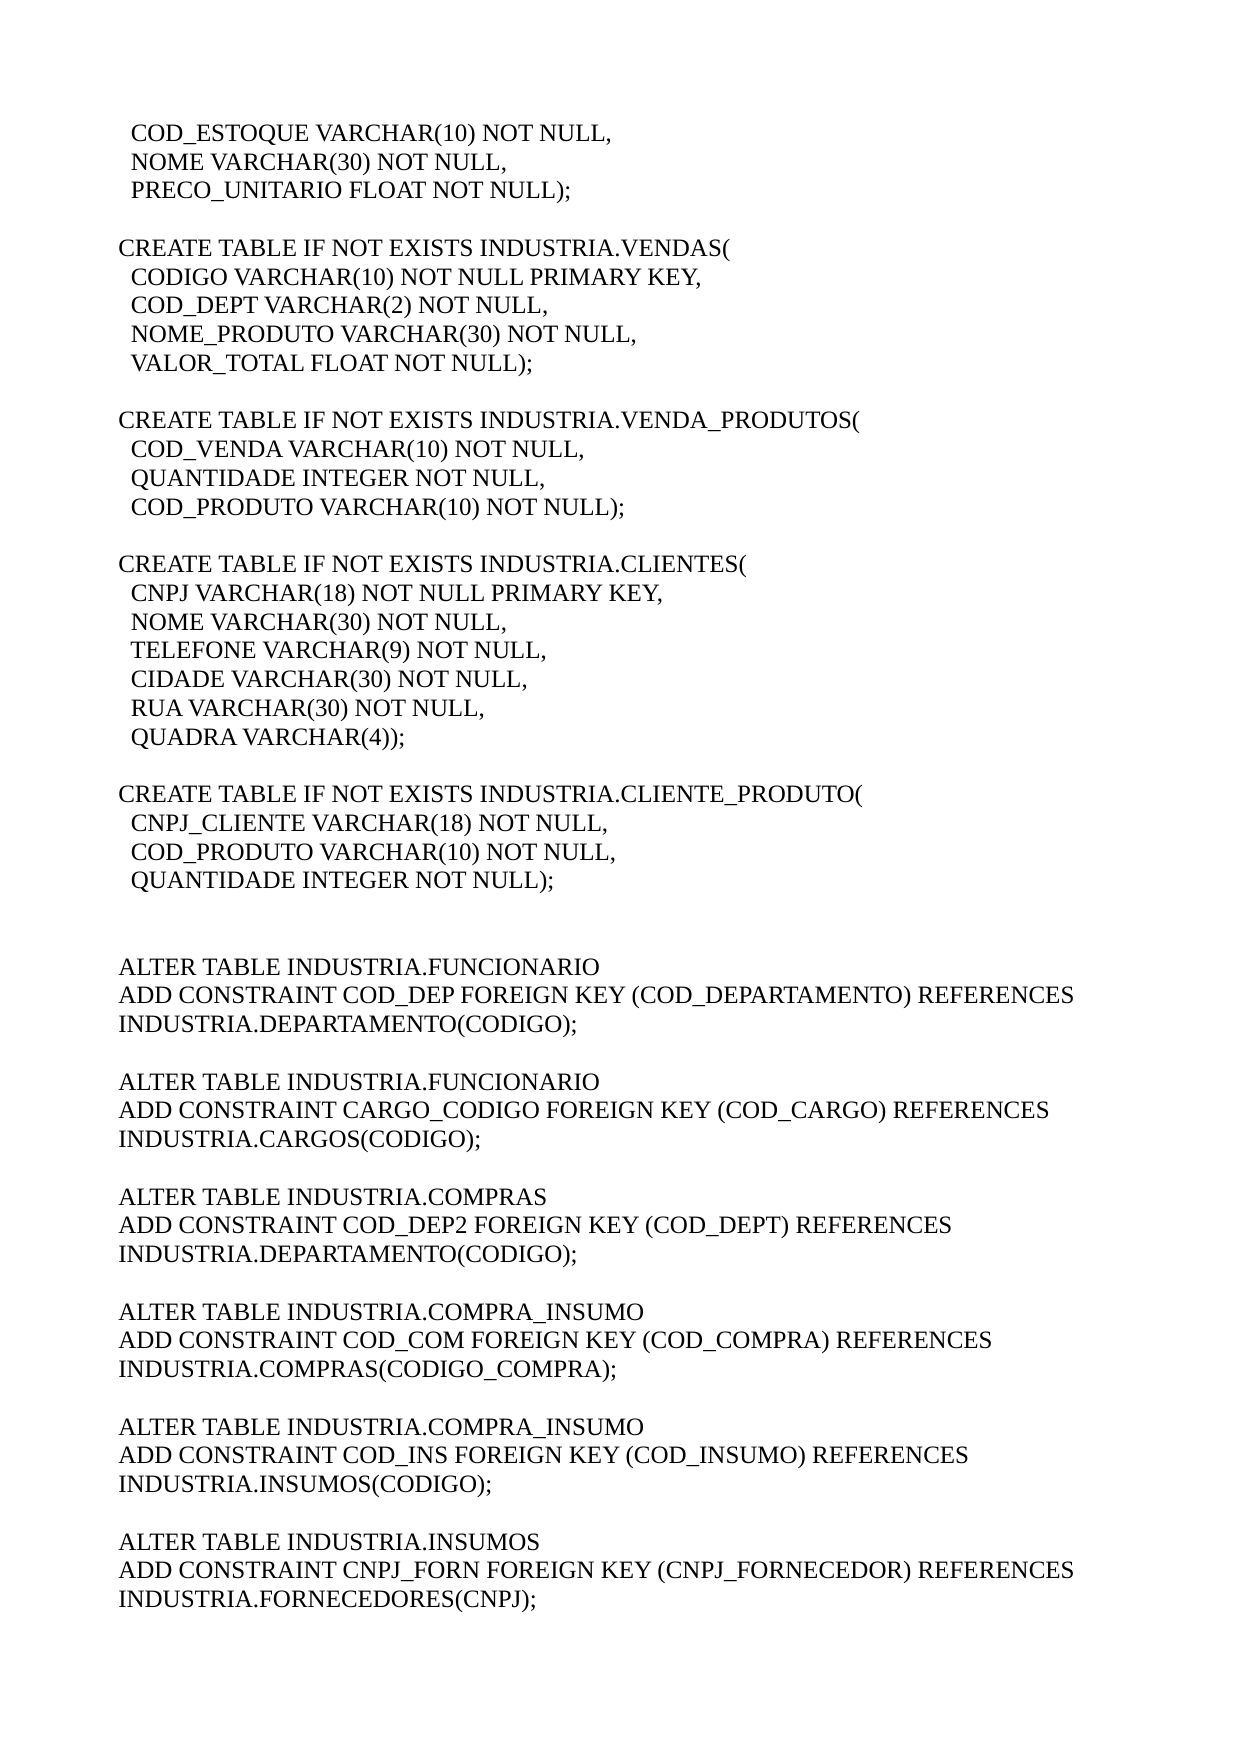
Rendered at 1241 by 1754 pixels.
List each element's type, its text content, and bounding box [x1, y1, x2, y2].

text ADD CONSTRAINT COD_COM FOREIGN KEY (COD_COMPRA) REFERENCES INDUSTRIA.COMPRAS(CODIGO_COMPRA); [118, 1326, 1122, 1383]
text CREATE TABLE IF NOT EXISTS INDUSTRIA.VENDA_PRODUTOS( [118, 406, 1122, 434]
text NOME_PRODUTO VARCHAR(30) NOT NULL, [118, 319, 1122, 348]
text QUANTIDADE INTEGER NOT NULL, [118, 463, 1122, 492]
text ALTER TABLE INDUSTRIA.FUNCIONARIO [118, 1067, 1122, 1096]
text CREATE TABLE IF NOT EXISTS INDUSTRIA.VENDAS( [118, 233, 1122, 262]
text ALTER TABLE INDUSTRIA.INSUMOS [118, 1527, 1122, 1556]
text NOME VARCHAR(30) NOT NULL, [118, 147, 1122, 176]
text NOME VARCHAR(30) NOT NULL, [118, 607, 1122, 636]
text ADD CONSTRAINT CARGO_CODIGO FOREIGN KEY (COD_CARGO) REFERENCES INDUSTRIA.CARGOS(CODIGO); [118, 1096, 1122, 1153]
text PRECO_UNITARIO FLOAT NOT NULL); [118, 176, 1122, 204]
text ALTER TABLE INDUSTRIA.FUNCIONARIO [118, 952, 1122, 981]
text COD_PRODUTO VARCHAR(10) NOT NULL, [118, 837, 1122, 866]
text QUANTIDADE INTEGER NOT NULL); [118, 866, 1122, 894]
text CNPJ_CLIENTE VARCHAR(18) NOT NULL, [118, 808, 1122, 837]
text COD_PRODUTO VARCHAR(10) NOT NULL); [118, 492, 1122, 521]
text CODIGO VARCHAR(10) NOT NULL PRIMARY KEY, [118, 262, 1122, 291]
text RUA VARCHAR(30) NOT NULL, [118, 693, 1122, 722]
text COD_ESTOQUE VARCHAR(10) NOT NULL, [118, 118, 1122, 147]
text ADD CONSTRAINT COD_DEP2 FOREIGN KEY (COD_DEPT) REFERENCES INDUSTRIA.DEPARTAMENTO(CODIGO); [118, 1211, 1122, 1268]
text ADD CONSTRAINT CNPJ_FORN FOREIGN KEY (CNPJ_FORNECEDOR) REFERENCES INDUSTRIA.FORNECEDORES(CNPJ); [118, 1556, 1122, 1613]
text ALTER TABLE INDUSTRIA.COMPRA_INSUMO [118, 1412, 1122, 1441]
text ADD CONSTRAINT COD_INS FOREIGN KEY (COD_INSUMO) REFERENCES INDUSTRIA.INSUMOS(CODIGO); [118, 1441, 1122, 1498]
text CIDADE VARCHAR(30) NOT NULL, [118, 664, 1122, 693]
text ALTER TABLE INDUSTRIA.COMPRA_INSUMO [118, 1297, 1122, 1326]
text TELEFONE VARCHAR(9) NOT NULL, [118, 636, 1122, 664]
text QUADRA VARCHAR(4)); [118, 722, 1122, 751]
text COD_DEPT VARCHAR(2) NOT NULL, [118, 291, 1122, 319]
text COD_VENDA VARCHAR(10) NOT NULL, [118, 434, 1122, 463]
text CNPJ VARCHAR(18) NOT NULL PRIMARY KEY, [118, 578, 1122, 607]
text ALTER TABLE INDUSTRIA.COMPRAS [118, 1182, 1122, 1211]
text CREATE TABLE IF NOT EXISTS INDUSTRIA.CLIENTE_PRODUTO( [118, 779, 1122, 808]
text ADD CONSTRAINT COD_DEP FOREIGN KEY (COD_DEPARTAMENTO) REFERENCES INDUSTRIA.DEPARTAMENTO(CODIGO); [118, 981, 1122, 1038]
text CREATE TABLE IF NOT EXISTS INDUSTRIA.CLIENTES( [118, 549, 1122, 578]
text VALOR_TOTAL FLOAT NOT NULL); [118, 348, 1122, 377]
